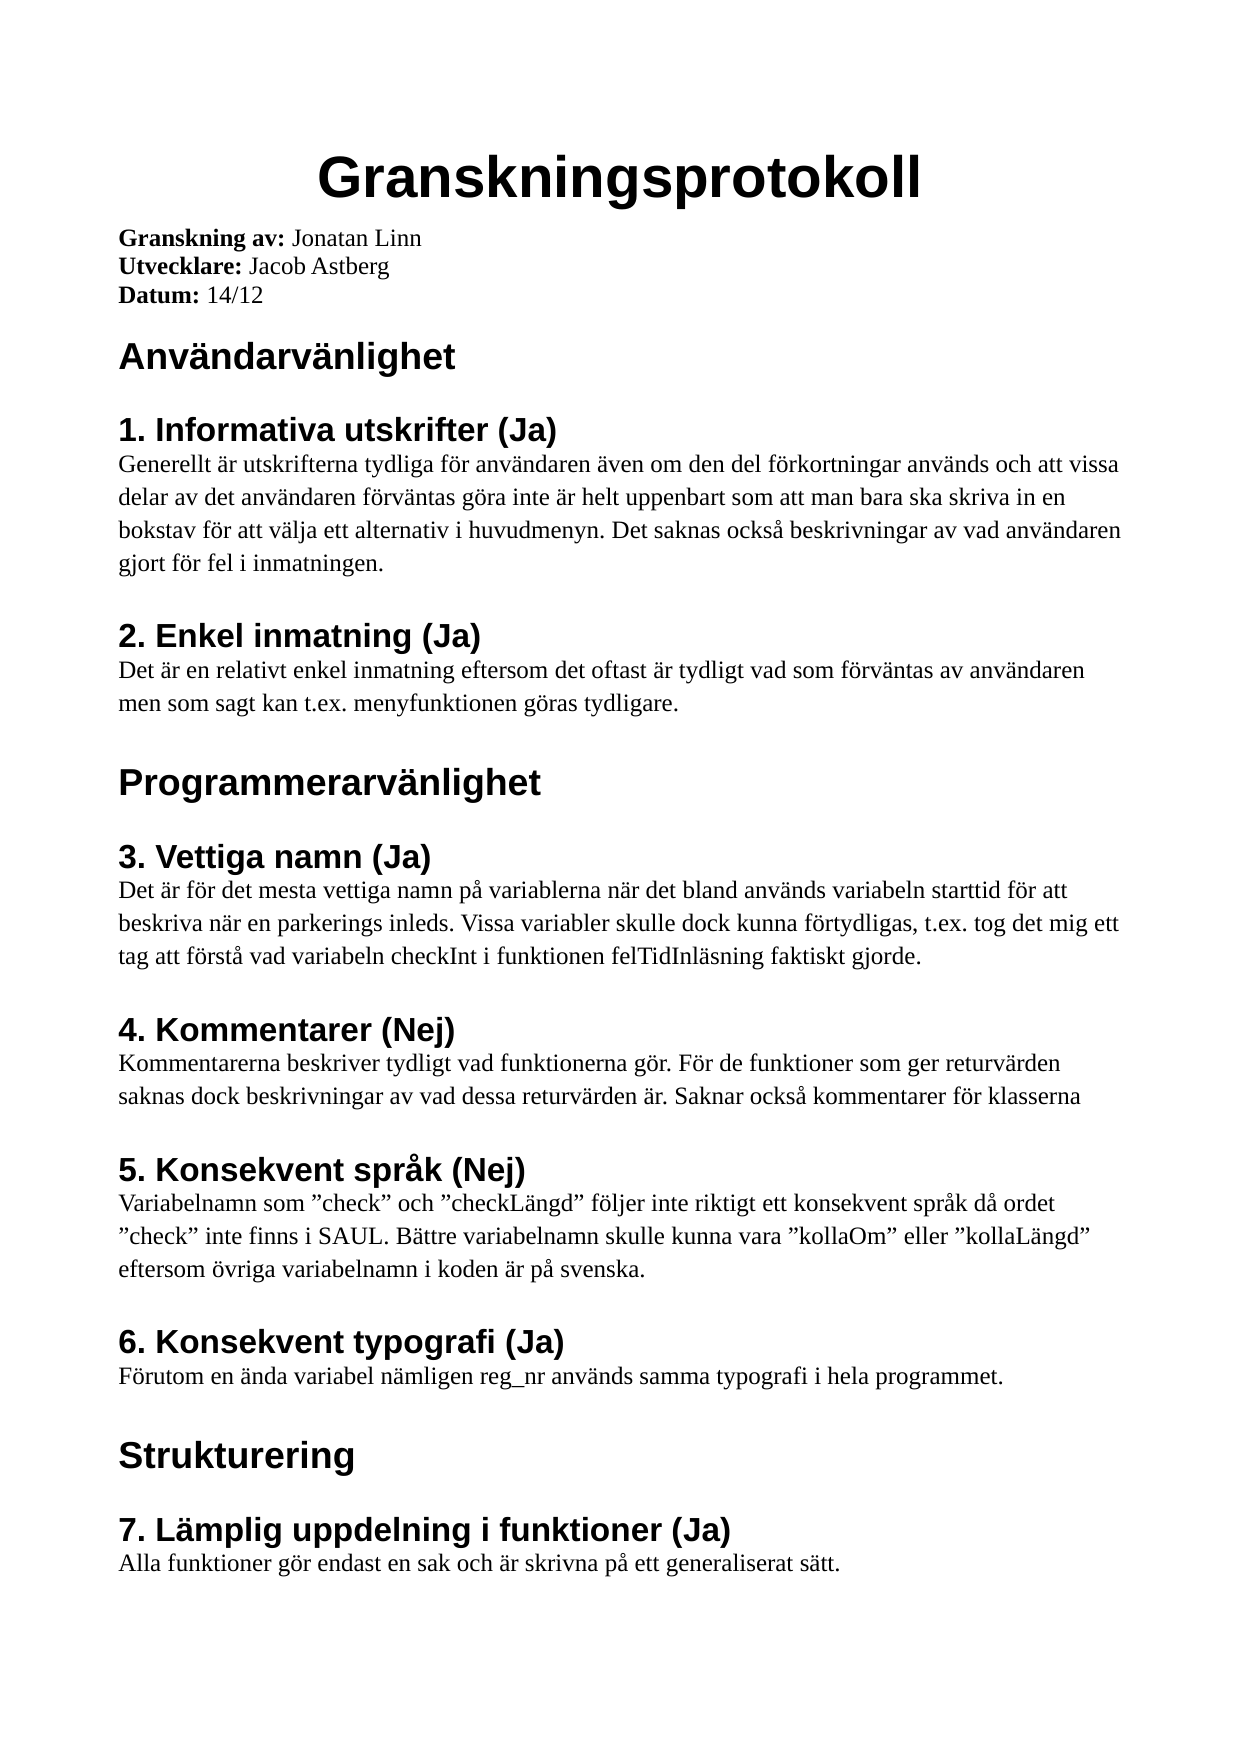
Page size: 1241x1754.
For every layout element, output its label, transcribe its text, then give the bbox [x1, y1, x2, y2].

subtitle 6. Konsekvent typografi (Ja) [118, 1323, 1122, 1361]
subtitle Användarvänlighet [118, 334, 1122, 377]
text Datum: 14/12 [118, 280, 1122, 309]
subtitle Programmerarvänlighet [118, 760, 1122, 803]
subtitle 1. Informativa utskrifter (Ja) [118, 410, 1122, 449]
subtitle 7. Lämplig uppdelning i funktioner (Ja) [118, 1510, 1122, 1548]
title Granskningsprotokoll [118, 143, 1122, 210]
subtitle 5. Konsekvent språk (Nej) [118, 1150, 1122, 1188]
subtitle 3. Vettiga namn (Ja) [118, 837, 1122, 875]
subtitle Strukturering [118, 1434, 1122, 1477]
text Generellt är utskrifterna tydliga för användaren även om den del förkortningar används och att vissa delar av det användaren förväntas göra inte är helt uppenbart som att man bara ska skriva in en bokstav för att välja ett alternativ i huvudmenyn. Det saknas också beskrivningar av vad användaren gjort för fel i inmatningen. [118, 449, 1122, 577]
text Utvecklare: Jacob Astberg [118, 251, 1122, 280]
subtitle 2. Enkel inmatning (Ja) [118, 616, 1122, 655]
text Variabelnamn som ”check” och ”checkLängd” följer inte riktigt ett konsekvent språk då ordet ”check” inte finns i SAUL. Bättre variabelnamn skulle kunna vara ”kollaOm” eller ”kollaLängd” eftersom övriga variabelnamn i koden är på svenska. [118, 1188, 1122, 1283]
text Förutom en ända variabel nämligen reg_nr används samma typografi i hela programmet. [118, 1361, 1122, 1390]
text Granskning av: Jonatan Linn [118, 223, 1122, 251]
text Det är för det mesta vettiga namn på variablerna när det bland används variabeln starttid för att beskriva när en parkerings inleds. Vissa variabler skulle dock kunna förtydligas, t.ex. tog det mig ett tag att förstå vad variabeln checkInt i funktionen felTidInläsning faktiskt gjorde. [118, 875, 1122, 970]
text Kommentarerna beskriver tydligt vad funktionerna gör. För de funktioner som ger returvärden saknas dock beskrivningar av vad dessa returvärden är. Saknar också kommentarer för klasserna [118, 1048, 1122, 1110]
text Alla funktioner gör endast en sak och är skrivna på ett generaliserat sätt. [118, 1548, 1122, 1577]
subtitle 4. Kommentarer (Nej) [118, 1010, 1122, 1048]
text Det är en relativt enkel inmatning eftersom det oftast är tydligt vad som förväntas av användaren men som sagt kan t.ex. menyfunktionen göras tydligare. [118, 655, 1122, 717]
